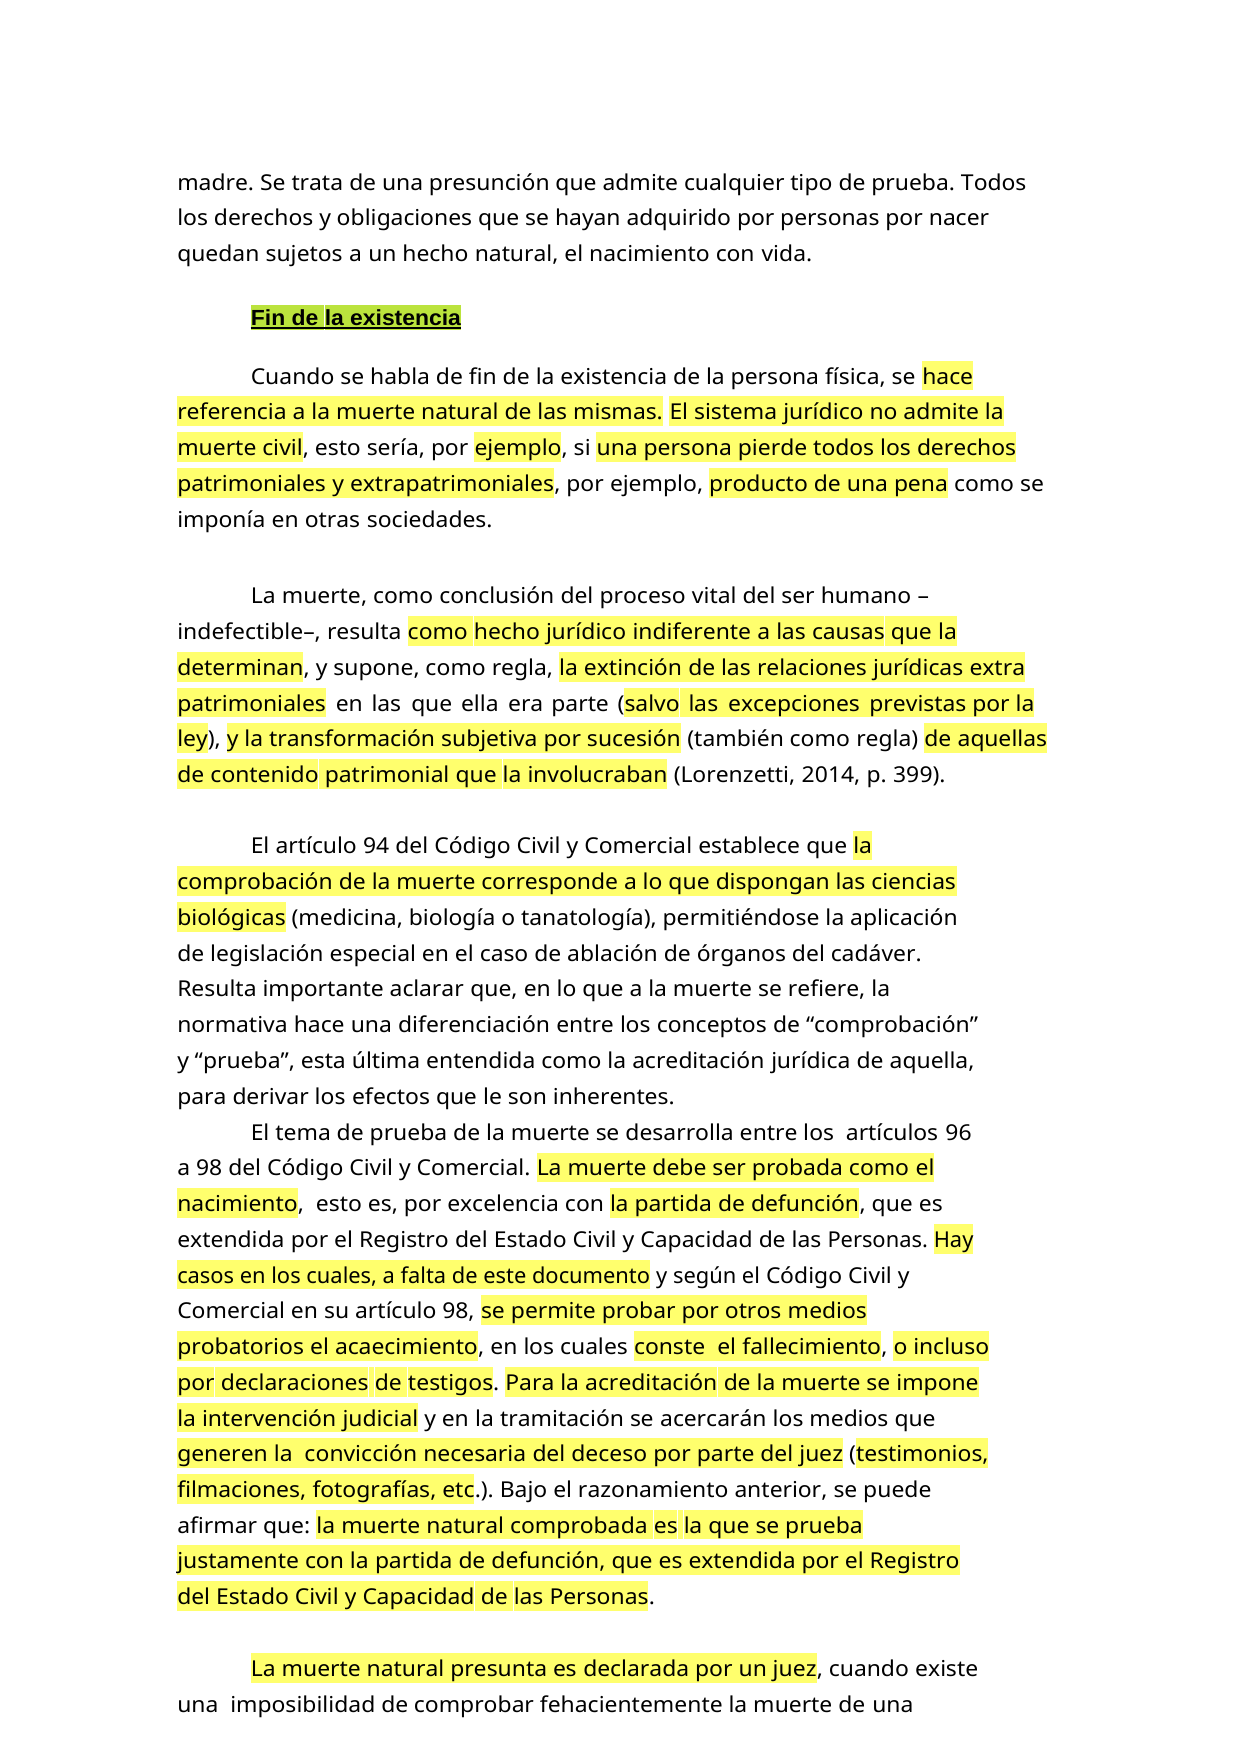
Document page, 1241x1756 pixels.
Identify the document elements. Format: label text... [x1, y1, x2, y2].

text madre. Se trata de una presunción que admite cualquier tipo de prueba. Todos los derechos y obligaciones que se hayan adquirido por personas por nacer quedan sujetos a un hecho natural, el nacimiento con vida. [177, 167, 1063, 268]
text La muerte natural presunta es declarada por un juez, cuando existe una imposibilidad de comprobar fehacientemente la muerte de una [177, 1653, 990, 1718]
subtitle Fin de la existencia [251, 305, 1076, 330]
text La muerte, como conclusión del proceso vital del ser humano – indefectible–, resulta como hecho jurídico indiferente a las causas que la determinan, y supone, como regla, la extinción de las relaciones jurídicas extra patrimoniales en las que ella era parte (salvo las excepciones previstas por la ley), y la transformación subjetiva por sucesión (también como regla) de aquellas de contenido patrimonial que la involucraban (Lorenzetti, 2014, p. 399). [177, 580, 1062, 789]
text El artículo 94 del Código Civil y Comercial establece que la comprobación de la muerte corresponde a lo que dispongan las ciencias biológicas (medicina, biología o tanatología), permitiéndose la aplicación de legislación especial en el caso de ablación de órganos del cadáver. Resulta importante aclarar que, en lo que a la muerte se refiere, la normativa hace una diferenciación entre los conceptos de “comprobación” y “prueba”, esta última entendida como la acreditación jurídica de aquella, para derivar los efectos que le son inherentes. [177, 831, 989, 1110]
text El tema de prueba de la muerte se desarrolla entre los artículos 96 a 98 del Código Civil y Comercial. La muerte debe ser probada como el nacimiento, esto es, por excelencia con la partida de defunción, que es extendida por el Registro del Estado Civil y Capacidad de las Personas. Hay casos en los cuales, a falta de este documento y según el Código Civil y Comercial en su artículo 98, se permite probar por otros medios probatorios el acaecimiento, en los cuales conste el fallecimiento, o incluso por declaraciones de testigos. Para la acreditación de la muerte se impone la intervención judicial y en la tramitación se acercarán los medios que generen la convicción necesaria del deceso por parte del juez (testimonios, filmaciones, fotografías, etc.). Bajo el razonamiento anterior, se puede afirmar que: la muerte natural comprobada es la que se prueba justamente con la partida de defunción, que es extendida por el Registro del Estado Civil y Capacidad de las Personas. [177, 1117, 990, 1611]
text Cuando se habla de fin de la existencia de la persona física, se hace referencia a la muerte natural de las mismas. El sistema jurídico no admite la muerte civil, esto sería, por ejemplo, si una persona pierde todos los derechos patrimoniales y extrapatrimoniales, por ejemplo, producto de una pena como se imponía en otras sociedades. [177, 361, 1063, 533]
